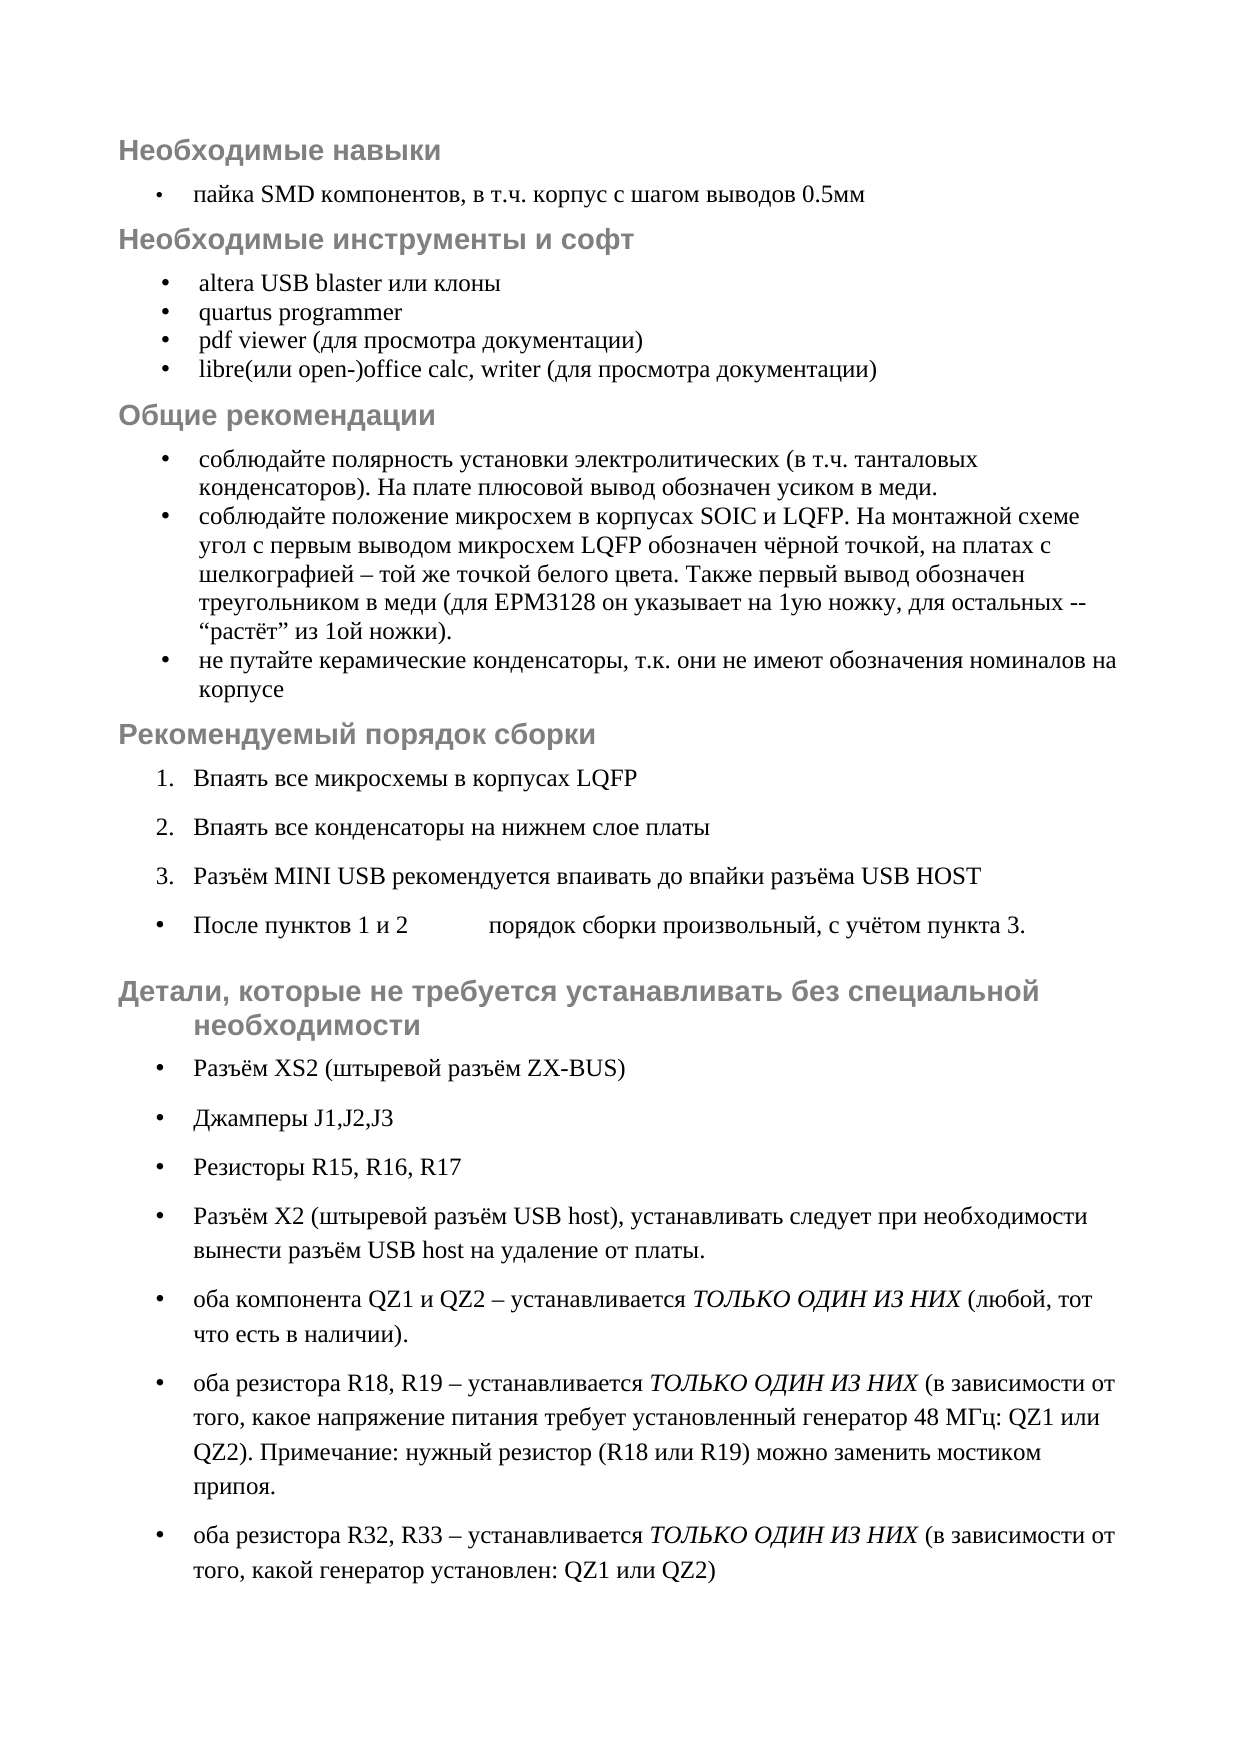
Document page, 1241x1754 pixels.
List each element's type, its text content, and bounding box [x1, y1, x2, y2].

subtitle Необходимые навыки [118, 133, 1122, 166]
subtitle Рекомендуемый порядок сборки [118, 717, 1122, 751]
list Разъём MINI USB рекомендуется впаивать до впайки разъёма USB HOST [156, 861, 1122, 890]
list Разъём XS2 (штыревой разъём ZX-BUS) [156, 1053, 1122, 1082]
list Впаять все конденсаторы на нижнем слое платы [156, 812, 1122, 841]
list Впаять все микросхемы в корпусах LQFP [156, 763, 1122, 792]
subtitle Детали, которые не требуется устанавливать без специальной необходимости [118, 974, 1122, 1041]
subtitle Общие рекомендации [118, 398, 1122, 431]
list После пунктов 1 и 2 порядок сборки произвольный, с учётом пункта 3. [156, 910, 1122, 939]
list Разъём X2 (штыревой разъём USB host), устанавливать следует при необходимости вынести разъём USB host на удаление от платы. [156, 1201, 1122, 1264]
list quartus programmer [161, 297, 1122, 326]
list пайка SMD компонентов, в т.ч. корпус с шагом выводов 0.5мм [156, 179, 1122, 207]
subtitle Необходимые инструменты и софт [118, 222, 1122, 256]
list соблюдайте положение микросхем в корпусах SOIC и LQFP. На монтажной схеме угол с первым выводом микросхем LQFP обозначен чёрной точкой, на платах с шелкографией – той же точкой белого цвета. Также первый вывод обозначен треугольником в меди (для EPM3128 он указывает на 1ую ножку, для остальных -- “растёт” из 1ой ножки). [161, 501, 1122, 645]
list оба резистора R32, R33 – устанавливается ТОЛЬКО ОДИН ИЗ НИХ (в зависимости от того, какой генератор установлен: QZ1 или QZ2) [156, 1520, 1122, 1583]
list не путайте керамические конденсаторы, т.к. они не имеют обозначения номиналов на корпусе [161, 645, 1122, 702]
list Резисторы R15, R16, R17 [156, 1152, 1122, 1180]
list libre(или open-)office calc, writer (для просмотра документации) [161, 354, 1122, 383]
list оба компонента QZ1 и QZ2 – устанавливается ТОЛЬКО ОДИН ИЗ НИХ (любой, тот что есть в наличии). [156, 1284, 1122, 1347]
list оба резистора R18, R19 – устанавливается ТОЛЬКО ОДИН ИЗ НИХ (в зависимости от того, какое напряжение питания требует установленный генератор 48 МГц: QZ1 или QZ2). Примечание: нужный резистор (R18 или R19) можно заменить мостиком припоя. [156, 1368, 1122, 1500]
list Джамперы J1,J2,J3 [156, 1103, 1122, 1131]
list pdf viewer (для просмотра документации) [161, 326, 1122, 354]
list altera USB blaster или клоны [161, 268, 1122, 297]
list соблюдайте полярность установки электролитических (в т.ч. танталовых конденсаторов). На плате плюсовой вывод обозначен усиком в меди. [161, 444, 1122, 501]
